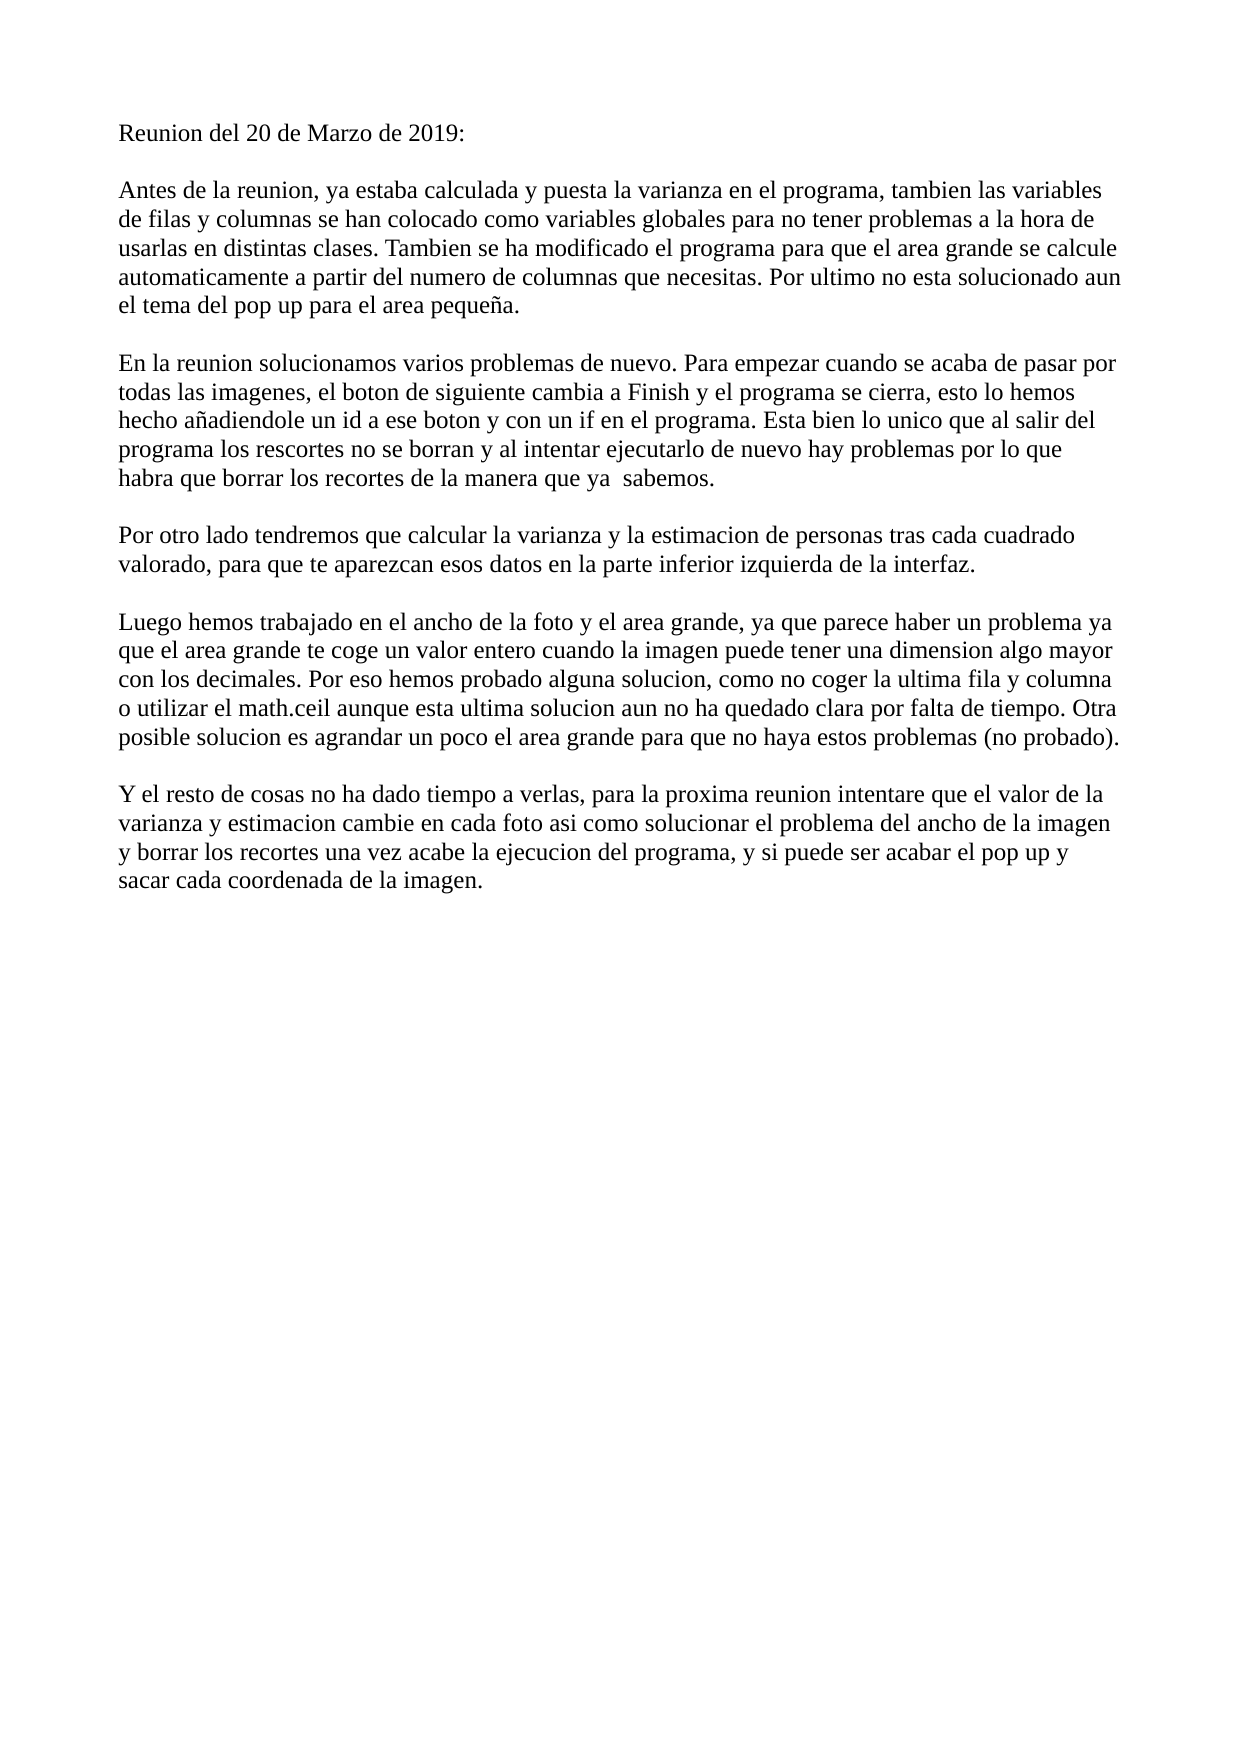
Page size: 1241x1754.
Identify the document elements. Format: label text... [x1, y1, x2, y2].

text Luego hemos trabajado en el ancho de la foto y el area grande, ya que parece haber un problema ya que el area grande te coge un valor entero cuando la imagen puede tener una dimension algo mayor con los decimales. Por eso hemos probado alguna solucion, como no coger la ultima fila y columna o utilizar el math.ceil aunque esta ultima solucion aun no ha quedado clara por falta de tiempo. Otra posible solucion es agrandar un poco el area grande para que no haya estos problemas (no probado). [118, 607, 1122, 751]
text Por otro lado tendremos que calcular la varianza y la estimacion de personas tras cada cuadrado valorado, para que te aparezcan esos datos en la parte inferior izquierda de la interfaz. [118, 521, 1122, 578]
text Reunion del 20 de Marzo de 2019: Antes de la reunion, ya estaba calculada y puesta la varianza en el programa, tambien las variables de filas y columnas se han colocado como variables globales para no tener problemas a la hora de usarlas en distintas clases. Tambien se ha modificado el programa para que el area grande se calcule automaticamente a partir del numero de columnas que necesitas. Por ultimo no esta solucionado aun el tema del pop up para el area pequeña. En la reunion solucionamos varios problemas de nuevo. Para empezar cuando se acaba de pasar por todas las imagenes, el boton de siguiente cambia a Finish y el programa se cierra, esto lo hemos hecho añadiendole un id a ese boton y con un if en el programa. Esta bien lo unico que al salir del programa los rescortes no se borran y al intentar ejecutarlo de nuevo hay problemas por lo que habra que borrar los recortes de la manera que ya sabemos. [118, 118, 1122, 492]
text Y el resto de cosas no ha dado tiempo a verlas, para la proxima reunion intentare que el valor de la varianza y estimacion cambie en cada foto asi como solucionar el problema del ancho de la imagen y borrar los recortes una vez acabe la ejecucion del programa, y si puede ser acabar el pop up y sacar cada coordenada de la imagen. [118, 779, 1122, 894]
